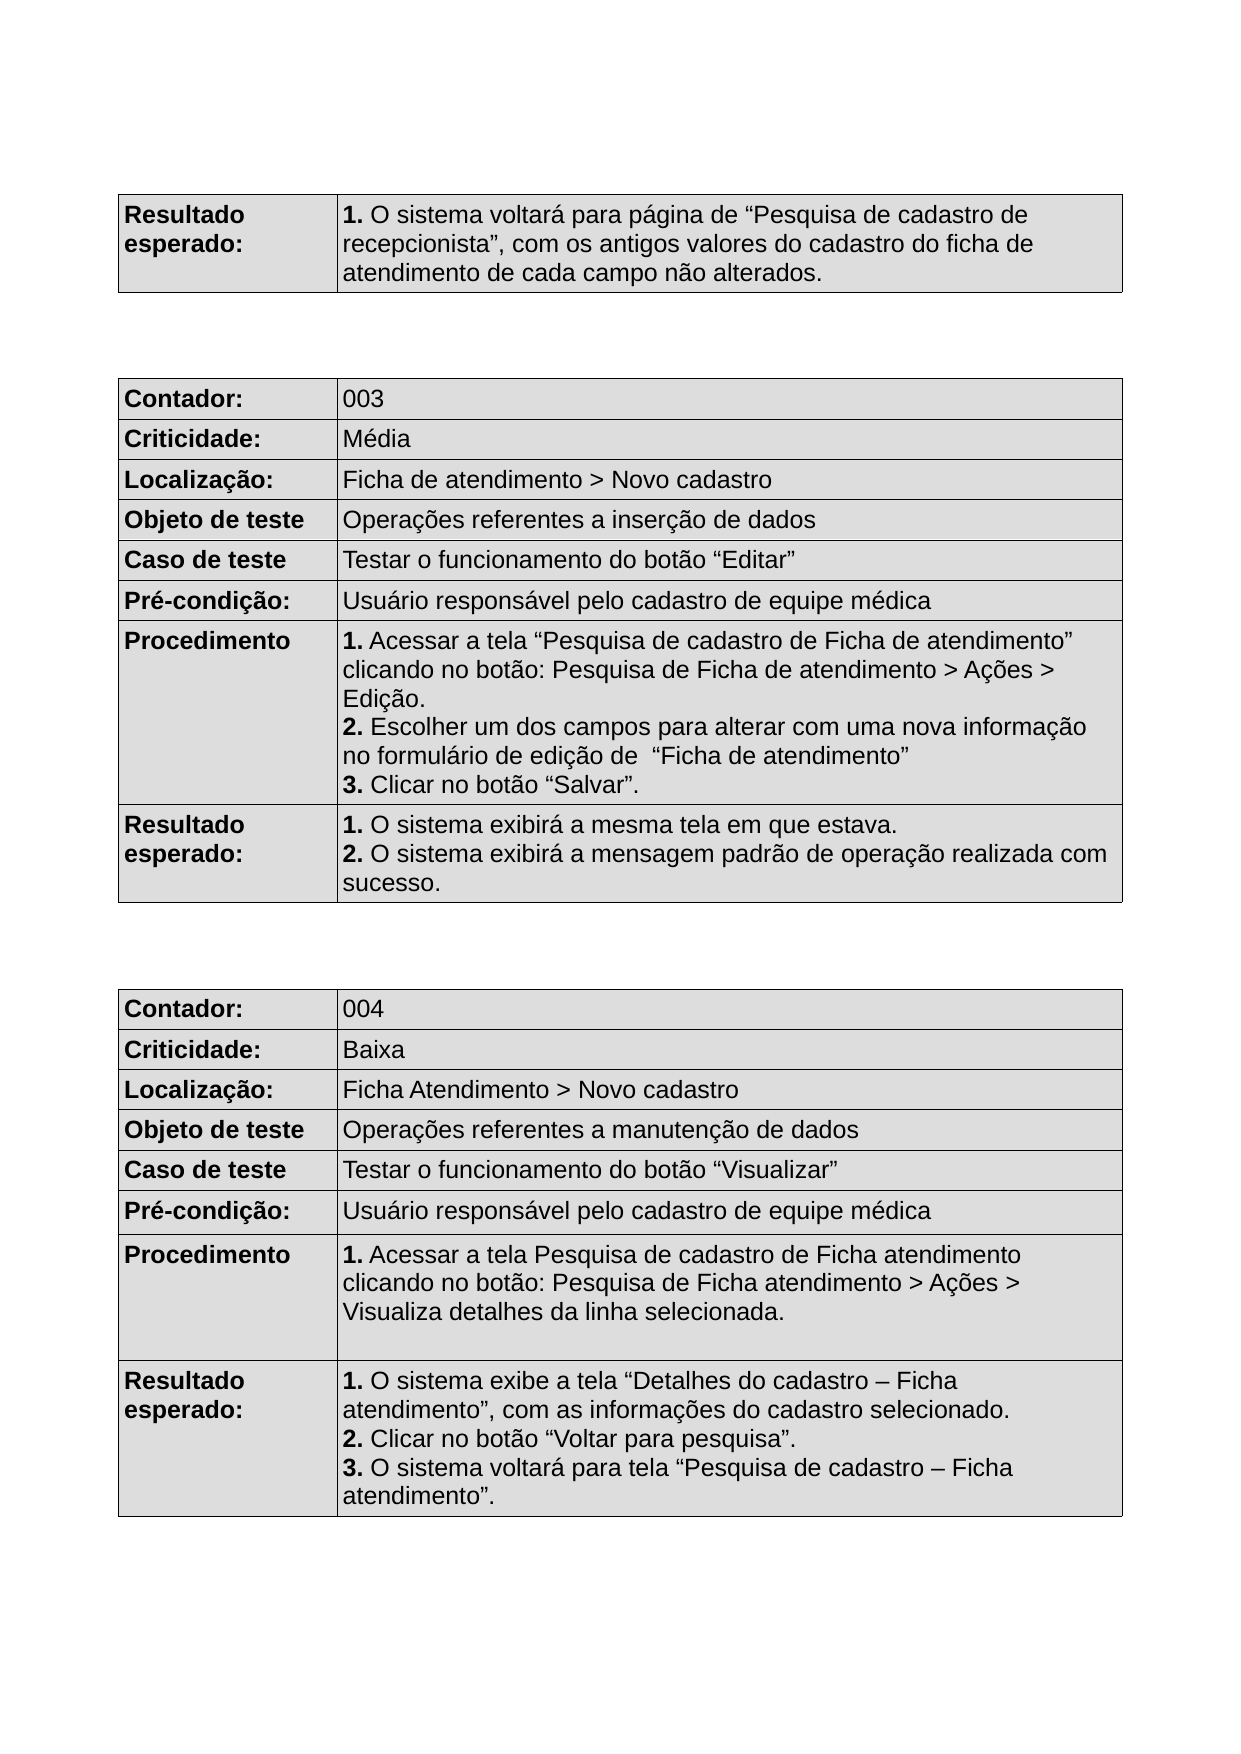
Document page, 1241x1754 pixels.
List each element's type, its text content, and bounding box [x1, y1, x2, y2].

table_cell Usuário responsável pelo cadastro de equipe médica [338, 1191, 1122, 1234]
table_cell Baixa [338, 1030, 1122, 1069]
table_cell Ficha Atendimento > Novo cadastro [338, 1070, 1122, 1109]
table_cell Caso de teste [119, 1151, 337, 1190]
table_cell Pré-condição: [119, 1191, 337, 1234]
table_cell 1. Acessar a tela Pesquisa de cadastro de Ficha atendimento clicando no botão: Pesquisa de Ficha atendimento > Ações > Visualiza detalhes da linha selecionada. [338, 1235, 1122, 1360]
table_cell Testar o funcionamento do botão “Editar” [338, 541, 1122, 580]
table_cell Resultado esperado: [119, 805, 337, 902]
table_cell Procedimento [119, 621, 337, 804]
table_cell Resultado esperado: [119, 1361, 337, 1516]
table_cell Procedimento [119, 1235, 337, 1360]
table_cell Objeto de teste [119, 500, 337, 539]
table_header 004 [338, 990, 1122, 1029]
table_cell Criticidade: [119, 420, 337, 459]
table_cell 1. O sistema exibirá a mesma tela em que estava. 2. O sistema exibirá a mensagem padrão de operação realizada com sucesso. [338, 805, 1122, 902]
table_cell 1. O sistema exibe a tela “Detalhes do cadastro – Ficha atendimento”, com as informações do cadastro selecionado. 2. Clicar no botão “Voltar para pesquisa”. 3. O sistema voltará para tela “Pesquisa de cadastro – Ficha atendimento”. [338, 1361, 1122, 1516]
table_cell Operações referentes a inserção de dados [338, 500, 1122, 539]
table_cell Operações referentes a manutenção de dados [338, 1110, 1122, 1150]
table_cell Criticidade: [119, 1030, 337, 1069]
table_cell 1. Acessar a tela “Pesquisa de cadastro de Ficha de atendimento” clicando no botão: Pesquisa de Ficha de atendimento > Ações > Edição. 2. Escolher um dos campos para alterar com uma nova informação no formulário de edição de “Ficha de atendimento” 3. Clicar no botão “Salvar”. [338, 621, 1122, 804]
table_cell Testar o funcionamento do botão “Visualizar” [338, 1151, 1122, 1190]
table_cell Localização: [119, 460, 337, 499]
table_cell Resultado esperado: [119, 195, 337, 292]
table_cell Ficha de atendimento > Novo cadastro [338, 460, 1122, 499]
table_cell Média [338, 420, 1122, 459]
table_cell 1. O sistema voltará para página de “Pesquisa de cadastro de recepcionista”, com os antigos valores do cadastro do ficha de atendimento de cada campo não alterados. [338, 195, 1122, 292]
table_header 003 [338, 379, 1122, 419]
table_header Contador: [119, 379, 337, 419]
table_cell Pré-condição: [119, 581, 337, 620]
table_cell Localização: [119, 1070, 337, 1109]
table_cell Usuário responsável pelo cadastro de equipe médica [338, 581, 1122, 620]
table_header Contador: [119, 990, 337, 1029]
table_cell Objeto de teste [119, 1110, 337, 1150]
table_cell Caso de teste [119, 541, 337, 580]
